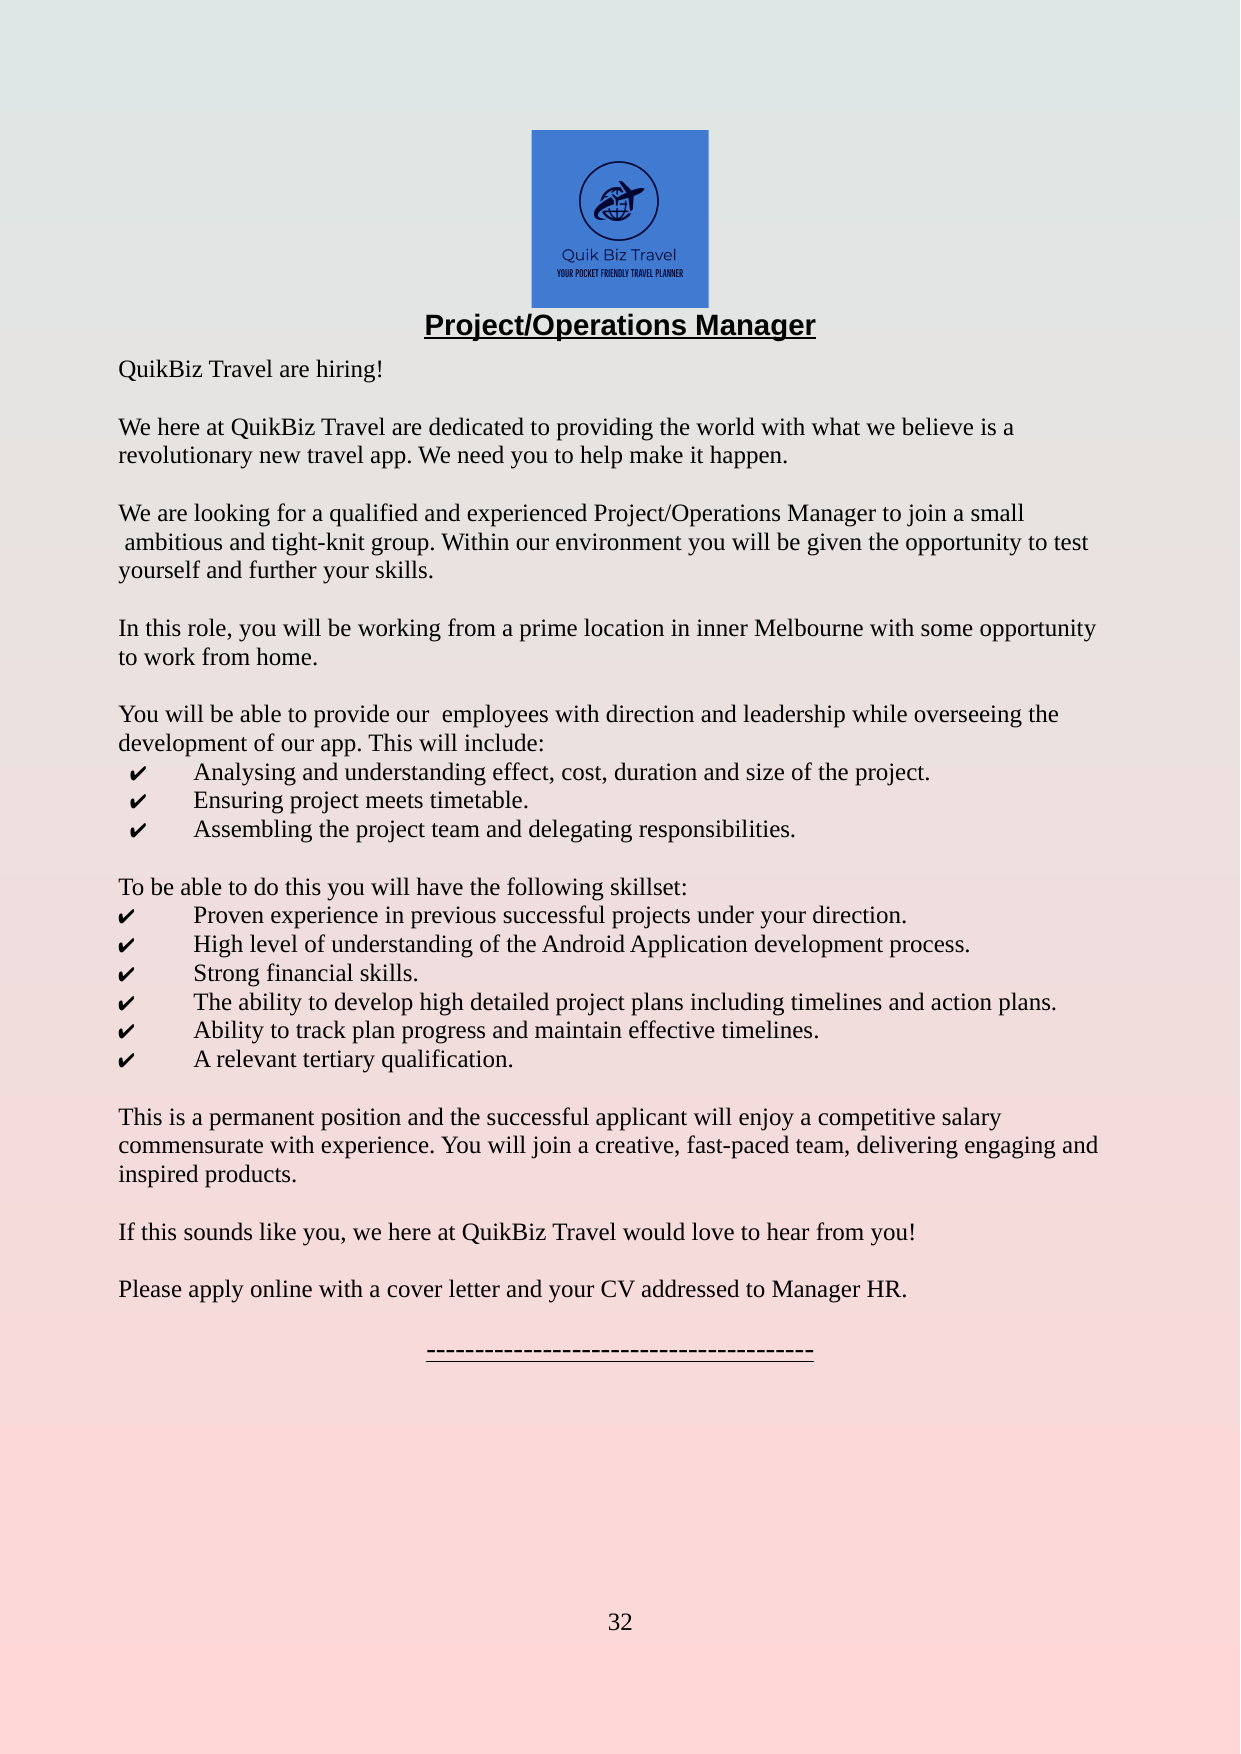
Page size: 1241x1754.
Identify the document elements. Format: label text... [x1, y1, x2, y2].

subtitle Project/Operations Manager [118, 133, 1122, 342]
list Ensuring project meets timetable. [130, 785, 1122, 814]
text To be able to do this you will have the following skillset: [118, 872, 1122, 900]
text This is a permanent position and the successful applicant will enjoy a competitive salary commensurate with experience. You will join a creative, fast-paced team, delivering engaging and inspired products. [118, 1102, 1122, 1188]
text In this role, you will be working from a prime location in inner Melbourne with some opportunity to work from home. [118, 613, 1122, 670]
text We here at QuikBiz Travel are dedicated to providing the world with what we believe is a revolutionary new travel app. We need you to help make it happen. [118, 412, 1122, 469]
picture [531, 130, 709, 308]
list Strong financial skills. [118, 958, 1122, 987]
text ---------------------------------------- [118, 1332, 1122, 1365]
list High level of understanding of the Android Application development process. [118, 929, 1122, 958]
list Ability to track plan progress and maintain effective timelines. [118, 1015, 1122, 1044]
list Proven experience in previous successful projects under your direction. [118, 900, 1122, 929]
text You will be able to provide our employees with direction and leadership while overseeing the development of our app. This will include: [118, 699, 1122, 757]
list The ability to develop high detailed project plans including timelines and action plans. [118, 987, 1122, 1015]
list Analysing and understanding effect, cost, duration and size of the project. [130, 757, 1122, 785]
text We are looking for a qualified and experienced Project/Operations Manager to join a small [118, 498, 1122, 527]
list Assembling the project team and delegating responsibilities. [130, 814, 1122, 843]
text ambitious and tight-knit group. Within our environment you will be given the opportunity to test yourself and further your skills. [118, 527, 1122, 584]
list A relevant tertiary qualification. [118, 1044, 1122, 1073]
text If this sounds like you, we here at QuikBiz Travel would love to hear from you! [118, 1217, 1122, 1245]
text Please apply online with a cover letter and your CV addressed to Manager HR. [118, 1274, 1122, 1303]
text QuikBiz Travel are hiring! [118, 354, 1122, 383]
